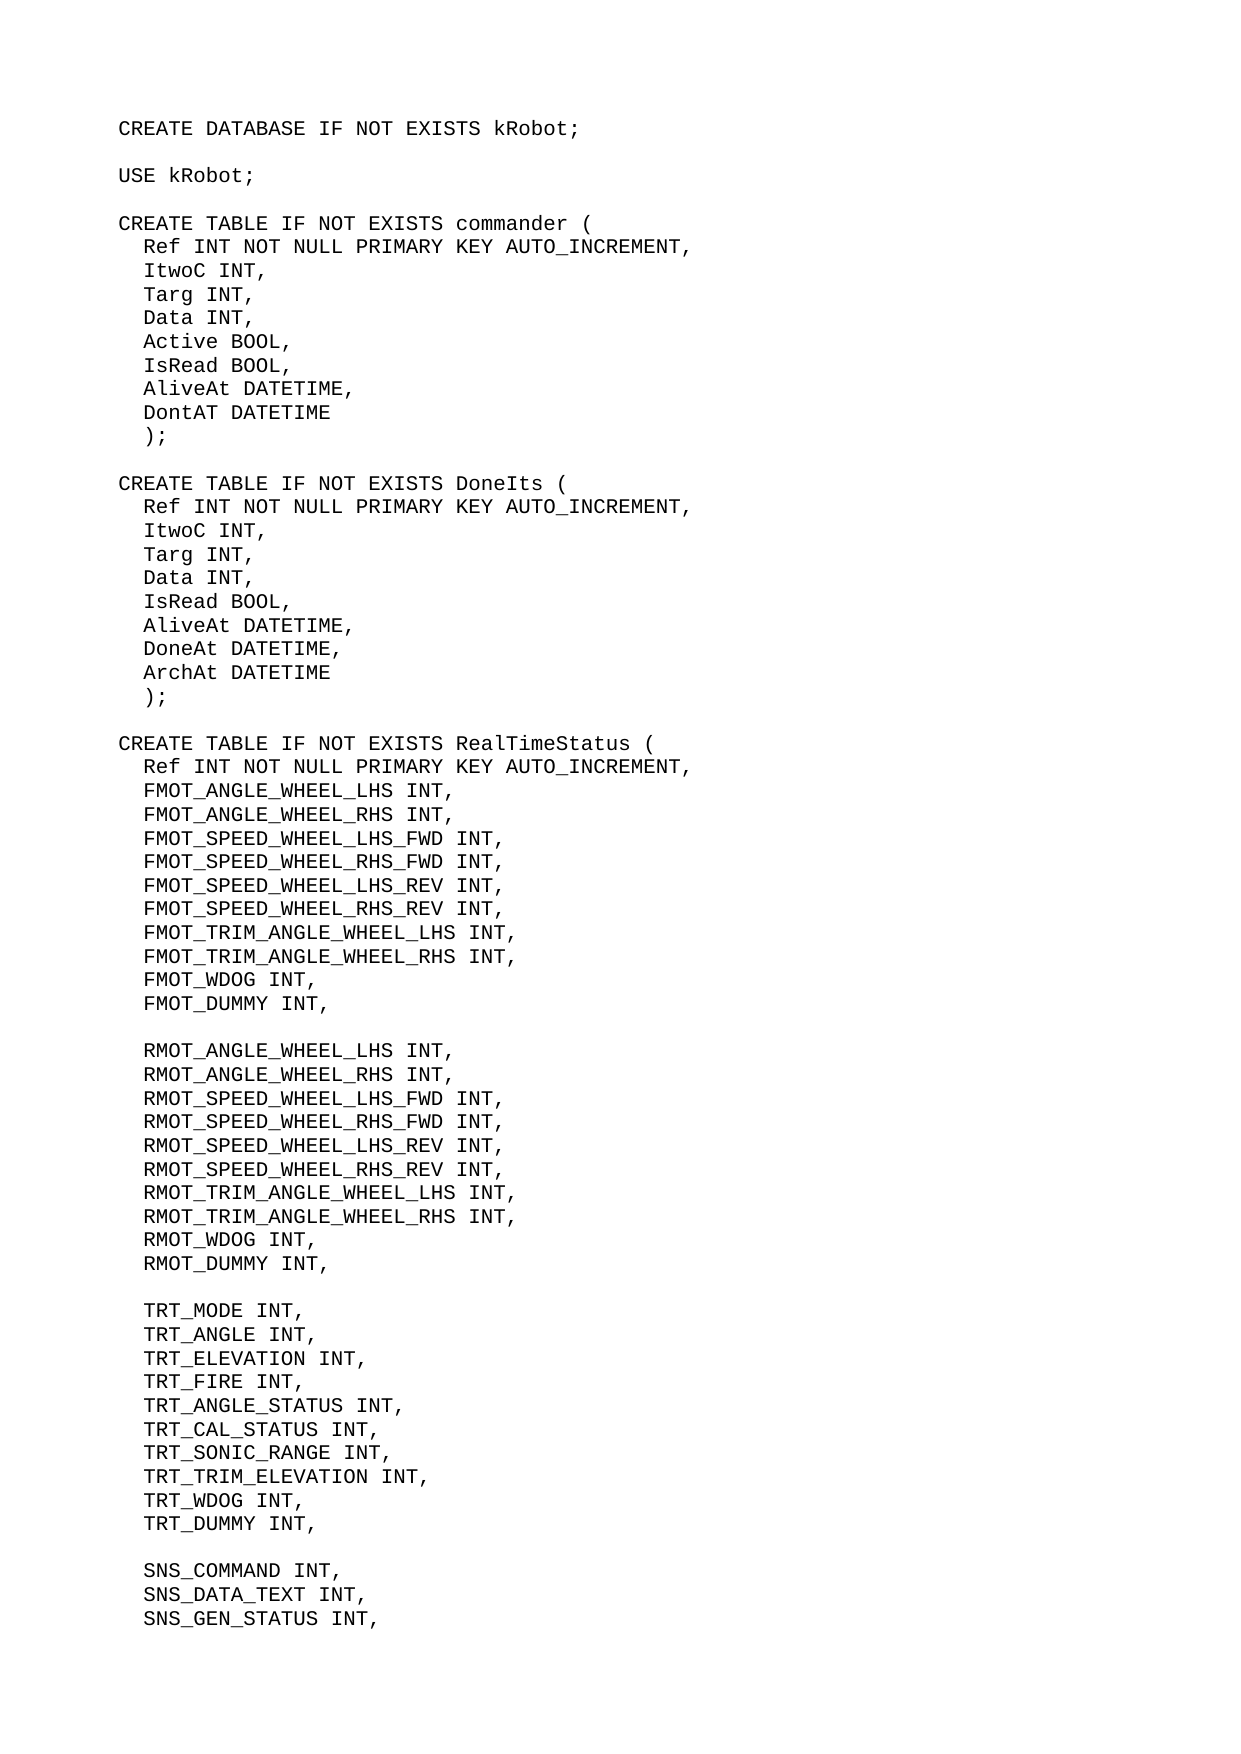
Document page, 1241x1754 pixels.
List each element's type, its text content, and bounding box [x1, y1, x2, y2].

text FMOT_SPEED_WHEEL_RHS_FWD INT, [118, 851, 1122, 875]
text RMOT_SPEED_WHEEL_RHS_FWD INT, [118, 1111, 1122, 1135]
text ArchAt DATETIME [118, 662, 1122, 686]
text TRT_ANGLE_STATUS INT, [118, 1395, 1122, 1419]
text TRT_WDOG INT, [118, 1489, 1122, 1513]
text DoneAt DATETIME, [118, 638, 1122, 662]
text RMOT_ANGLE_WHEEL_LHS INT, [118, 1040, 1122, 1064]
text SNS_DATA_TEXT INT, [118, 1584, 1122, 1608]
text CREATE DATABASE IF NOT EXISTS kRobot; [118, 118, 1122, 142]
text TRT_SONIC_RANGE INT, [118, 1442, 1122, 1466]
text Data INT, [118, 307, 1122, 331]
text RMOT_DUMMY INT, [118, 1253, 1122, 1277]
text TRT_ANGLE INT, [118, 1324, 1122, 1348]
text DontAT DATETIME [118, 402, 1122, 426]
text FMOT_SPEED_WHEEL_LHS_FWD INT, [118, 827, 1122, 851]
text RMOT_WDOG INT, [118, 1229, 1122, 1253]
text AliveAt DATETIME, [118, 378, 1122, 402]
text TRT_CAL_STATUS INT, [118, 1419, 1122, 1442]
text TRT_TRIM_ELEVATION INT, [118, 1466, 1122, 1489]
text TRT_DUMMY INT, [118, 1513, 1122, 1537]
text FMOT_DUMMY INT, [118, 993, 1122, 1017]
text RMOT_TRIM_ANGLE_WHEEL_LHS INT, [118, 1182, 1122, 1206]
text ); [118, 426, 1122, 449]
text TRT_MODE INT, [118, 1300, 1122, 1324]
text Ref INT NOT NULL PRIMARY KEY AUTO_INCREMENT, [118, 236, 1122, 260]
text Data INT, [118, 567, 1122, 591]
text Targ INT, [118, 544, 1122, 567]
text USE kRobot; [118, 165, 1122, 189]
text ItwoC INT, [118, 260, 1122, 284]
text FMOT_ANGLE_WHEEL_LHS INT, [118, 780, 1122, 804]
text IsRead BOOL, [118, 354, 1122, 378]
text FMOT_TRIM_ANGLE_WHEEL_RHS INT, [118, 946, 1122, 969]
text Targ INT, [118, 284, 1122, 307]
text ); [118, 686, 1122, 709]
text CREATE TABLE IF NOT EXISTS commander ( [118, 213, 1122, 236]
text FMOT_WDOG INT, [118, 969, 1122, 993]
text RMOT_SPEED_WHEEL_LHS_FWD INT, [118, 1088, 1122, 1111]
text ItwoC INT, [118, 520, 1122, 544]
text IsRead BOOL, [118, 591, 1122, 615]
text Ref INT NOT NULL PRIMARY KEY AUTO_INCREMENT, [118, 496, 1122, 520]
text SNS_GEN_STATUS INT, [118, 1608, 1122, 1631]
text AliveAt DATETIME, [118, 615, 1122, 638]
text FMOT_ANGLE_WHEEL_RHS INT, [118, 804, 1122, 827]
text RMOT_TRIM_ANGLE_WHEEL_RHS INT, [118, 1206, 1122, 1229]
text FMOT_SPEED_WHEEL_LHS_REV INT, [118, 875, 1122, 898]
text RMOT_SPEED_WHEEL_LHS_REV INT, [118, 1135, 1122, 1158]
text TRT_ELEVATION INT, [118, 1348, 1122, 1371]
text SNS_COMMAND INT, [118, 1561, 1122, 1584]
text FMOT_TRIM_ANGLE_WHEEL_LHS INT, [118, 922, 1122, 946]
text RMOT_SPEED_WHEEL_RHS_REV INT, [118, 1158, 1122, 1182]
text CREATE TABLE IF NOT EXISTS DoneIts ( [118, 473, 1122, 496]
text FMOT_SPEED_WHEEL_RHS_REV INT, [118, 898, 1122, 922]
text Active BOOL, [118, 331, 1122, 354]
text RMOT_ANGLE_WHEEL_RHS INT, [118, 1064, 1122, 1088]
text CREATE TABLE IF NOT EXISTS RealTimeStatus ( [118, 733, 1122, 757]
text TRT_FIRE INT, [118, 1371, 1122, 1395]
text Ref INT NOT NULL PRIMARY KEY AUTO_INCREMENT, [118, 757, 1122, 780]
